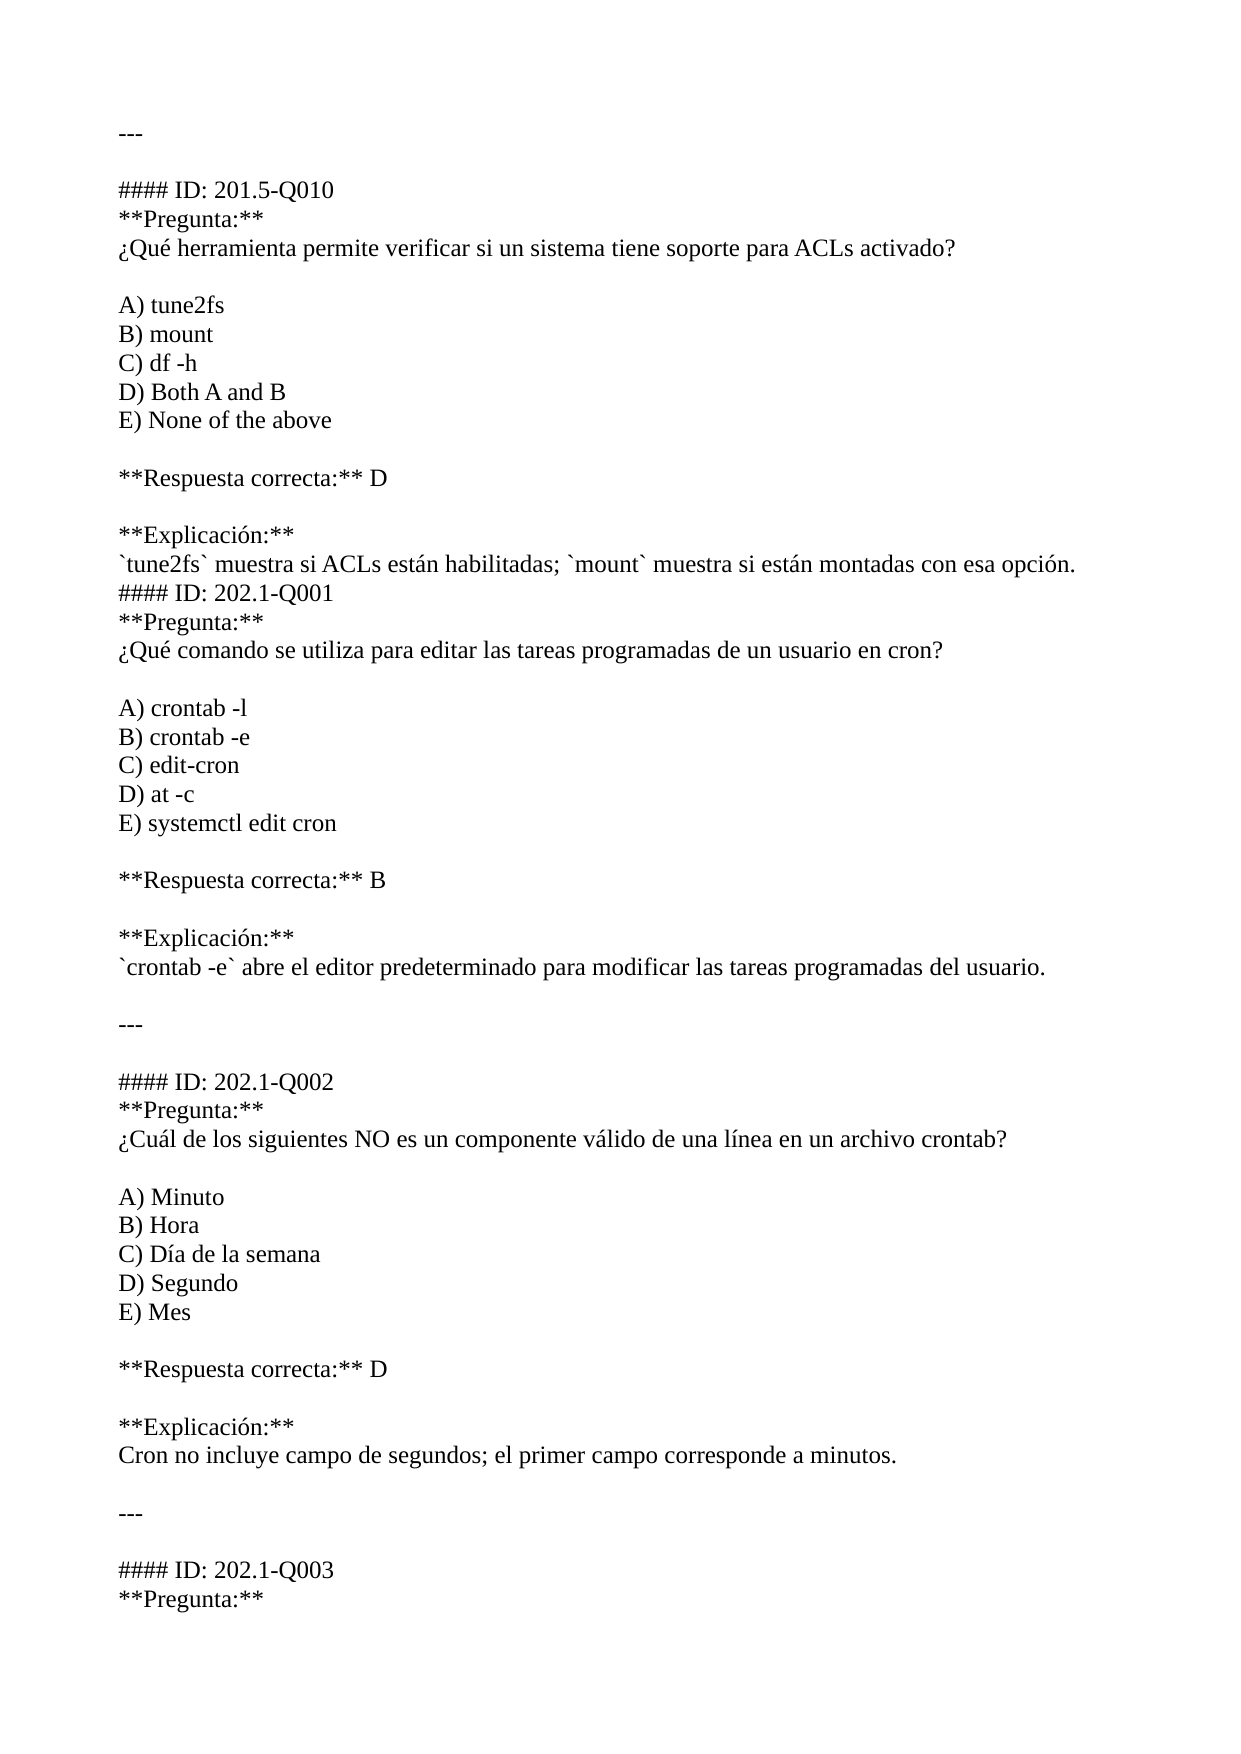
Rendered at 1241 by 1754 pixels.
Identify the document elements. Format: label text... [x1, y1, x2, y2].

text **Explicación:** [118, 1412, 1122, 1441]
text **Explicación:** [118, 923, 1122, 952]
text **Explicación:** [118, 521, 1122, 549]
text ¿Qué comando se utiliza para editar las tareas programadas de un usuario en cron? [118, 636, 1122, 664]
text C) df -h [118, 348, 1122, 377]
text E) Mes [118, 1297, 1122, 1326]
text `crontab -e` abre el editor predeterminado para modificar las tareas programadas del usuario. [118, 952, 1122, 981]
text C) Día de la semana [118, 1239, 1122, 1268]
text A) crontab -l [118, 693, 1122, 722]
text **Pregunta:** [118, 1096, 1122, 1124]
text ¿Qué herramienta permite verificar si un sistema tiene soporte para ACLs activado? [118, 233, 1122, 262]
text D) Segundo [118, 1268, 1122, 1297]
text `tune2fs` muestra si ACLs están habilitadas; `mount` muestra si están montadas con esa opción. [118, 549, 1122, 578]
text B) crontab -e [118, 722, 1122, 751]
text **Pregunta:** [118, 607, 1122, 636]
text #### ID: 202.1-Q003 [118, 1556, 1122, 1584]
text #### ID: 202.1-Q001 [118, 578, 1122, 607]
text ¿Cuál de los siguientes NO es un componente válido de una línea en un archivo crontab? [118, 1124, 1122, 1153]
text B) mount [118, 319, 1122, 348]
text --- [118, 1498, 1122, 1527]
text D) at -c [118, 779, 1122, 808]
text **Respuesta correcta:** D [118, 1354, 1122, 1383]
text **Respuesta correcta:** D [118, 463, 1122, 492]
text Cron no incluye campo de segundos; el primer campo corresponde a minutos. [118, 1441, 1122, 1469]
text #### ID: 202.1-Q002 [118, 1067, 1122, 1096]
text **Pregunta:** [118, 204, 1122, 233]
text C) edit-cron [118, 751, 1122, 779]
text #### ID: 201.5-Q010 [118, 176, 1122, 204]
text **Respuesta correcta:** B [118, 866, 1122, 894]
text E) None of the above [118, 406, 1122, 434]
text D) Both A and B [118, 377, 1122, 406]
text A) Minuto [118, 1182, 1122, 1211]
text --- [118, 1009, 1122, 1038]
text E) systemctl edit cron [118, 808, 1122, 837]
text B) Hora [118, 1211, 1122, 1239]
text --- [118, 118, 1122, 147]
text A) tune2fs [118, 291, 1122, 319]
text **Pregunta:** [118, 1584, 1122, 1613]
